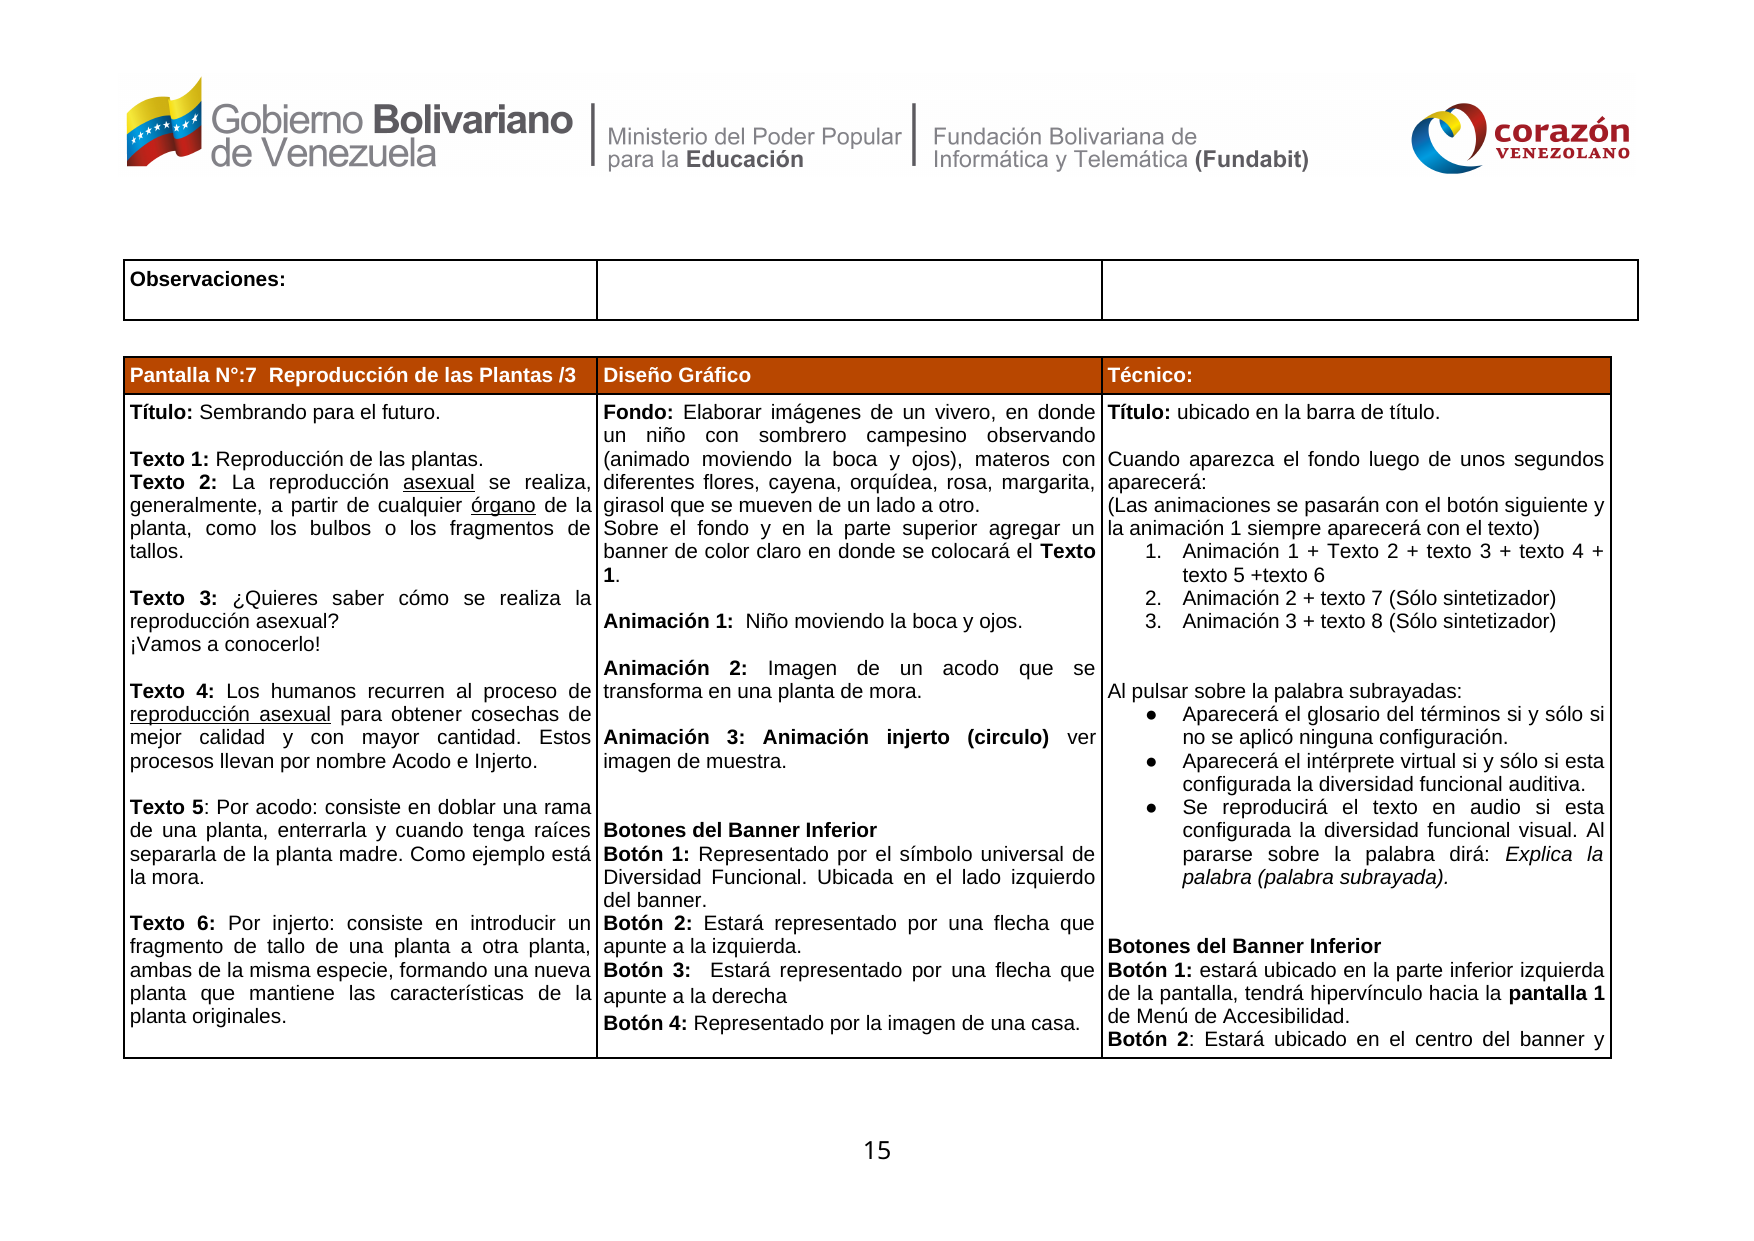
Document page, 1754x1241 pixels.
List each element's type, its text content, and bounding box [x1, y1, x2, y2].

table_cell Título: ubicado en la barra de título. Cuando aparezca el fondo luego de unos segundos aparecerá: (Las animaciones se pasarán con el botón siguiente y la animación 1 siempre aparecerá con el texto) Animación 1 + Texto 2 + texto 3 + texto 4 + texto 5 +texto 6 Animación 2 + texto 7 (Sólo sintetizador) Animación 3 + texto 8 (Sólo sintetizador) Al pulsar sobre la palabra subrayadas: Aparecerá el glosario del términos si y sólo si no se aplicó ninguna configuración. Aparecerá el intérprete virtual si y sólo si esta configurada la diversidad funcional auditiva. Se reproducirá el texto en audio si esta configurada la diversidad funcional visual. Al pararse sobre la palabra dirá: Explica la palabra (palabra subrayada). Botones del Banner Inferior Botón 1: estará ubicado en la parte inferior izquierda de la pantalla, tendrá hipervínculo hacia la pantalla 1 de Menú de Accesibilidad. Botón 2: Estará ubicado en el centro del banner y [1103, 395, 1610, 1057]
table_cell [598, 261, 1101, 319]
table_cell Título: Sembrando para el futuro. Texto 1: Reproducción de las plantas. Texto 2: La reproducción asexual se realiza, generalmente, a partir de cualquier órgano de la planta, como los bulbos o los fragmentos de tallos. Texto 3: ¿Quieres saber cómo se realiza la reproducción asexual? ¡Vamos a conocerlo! Texto 4: Los humanos recurren al proceso de reproducción asexual para obtener cosechas de mejor calidad y con mayor cantidad. Estos procesos llevan por nombre Acodo e Injerto. Texto 5: Por acodo: consiste en doblar una rama de una planta, enterrarla y cuando tenga raíces separarla de la planta madre. Como ejemplo está la mora. Texto 6: Por injerto: consiste en introducir un fragmento de tallo de una planta a otra planta, ambas de la misma especie, formando una nueva planta que mantiene las características de la planta originales. [125, 395, 596, 1057]
table_header Pantalla N°:7 Reproducción de las Plantas /3 [125, 358, 596, 393]
table_header Técnico: [1103, 358, 1610, 393]
table_cell Observaciones: [125, 261, 596, 319]
table_cell [1103, 261, 1637, 319]
table_cell Fondo: Elaborar imágenes de un vivero, en donde un niño con sombrero campesino observando (animado moviendo la boca y ojos), materos con diferentes flores, cayena, orquídea, rosa, margarita, girasol que se mueven de un lado a otro. Sobre el fondo y en la parte superior agregar un banner de color claro en donde se colocará el Texto 1. Animación 1: Niño moviendo la boca y ojos. Animación 2: Imagen de un acodo que se transforma en una planta de mora. Animación 3: Animación injerto (circulo) ver imagen de muestra. Botones del Banner Inferior Botón 1: Representado por el símbolo universal de Diversidad Funcional. Ubicada en el lado izquierdo del banner. Botón 2: Estará representado por una flecha que apunte a la izquierda. Botón 3: Estará representado por una flecha que apunte a la derecha Botón 4: Representado por la imagen de una casa. [598, 395, 1101, 1057]
picture [118, 73, 1636, 177]
table_header Diseño Gráfico [598, 358, 1101, 393]
